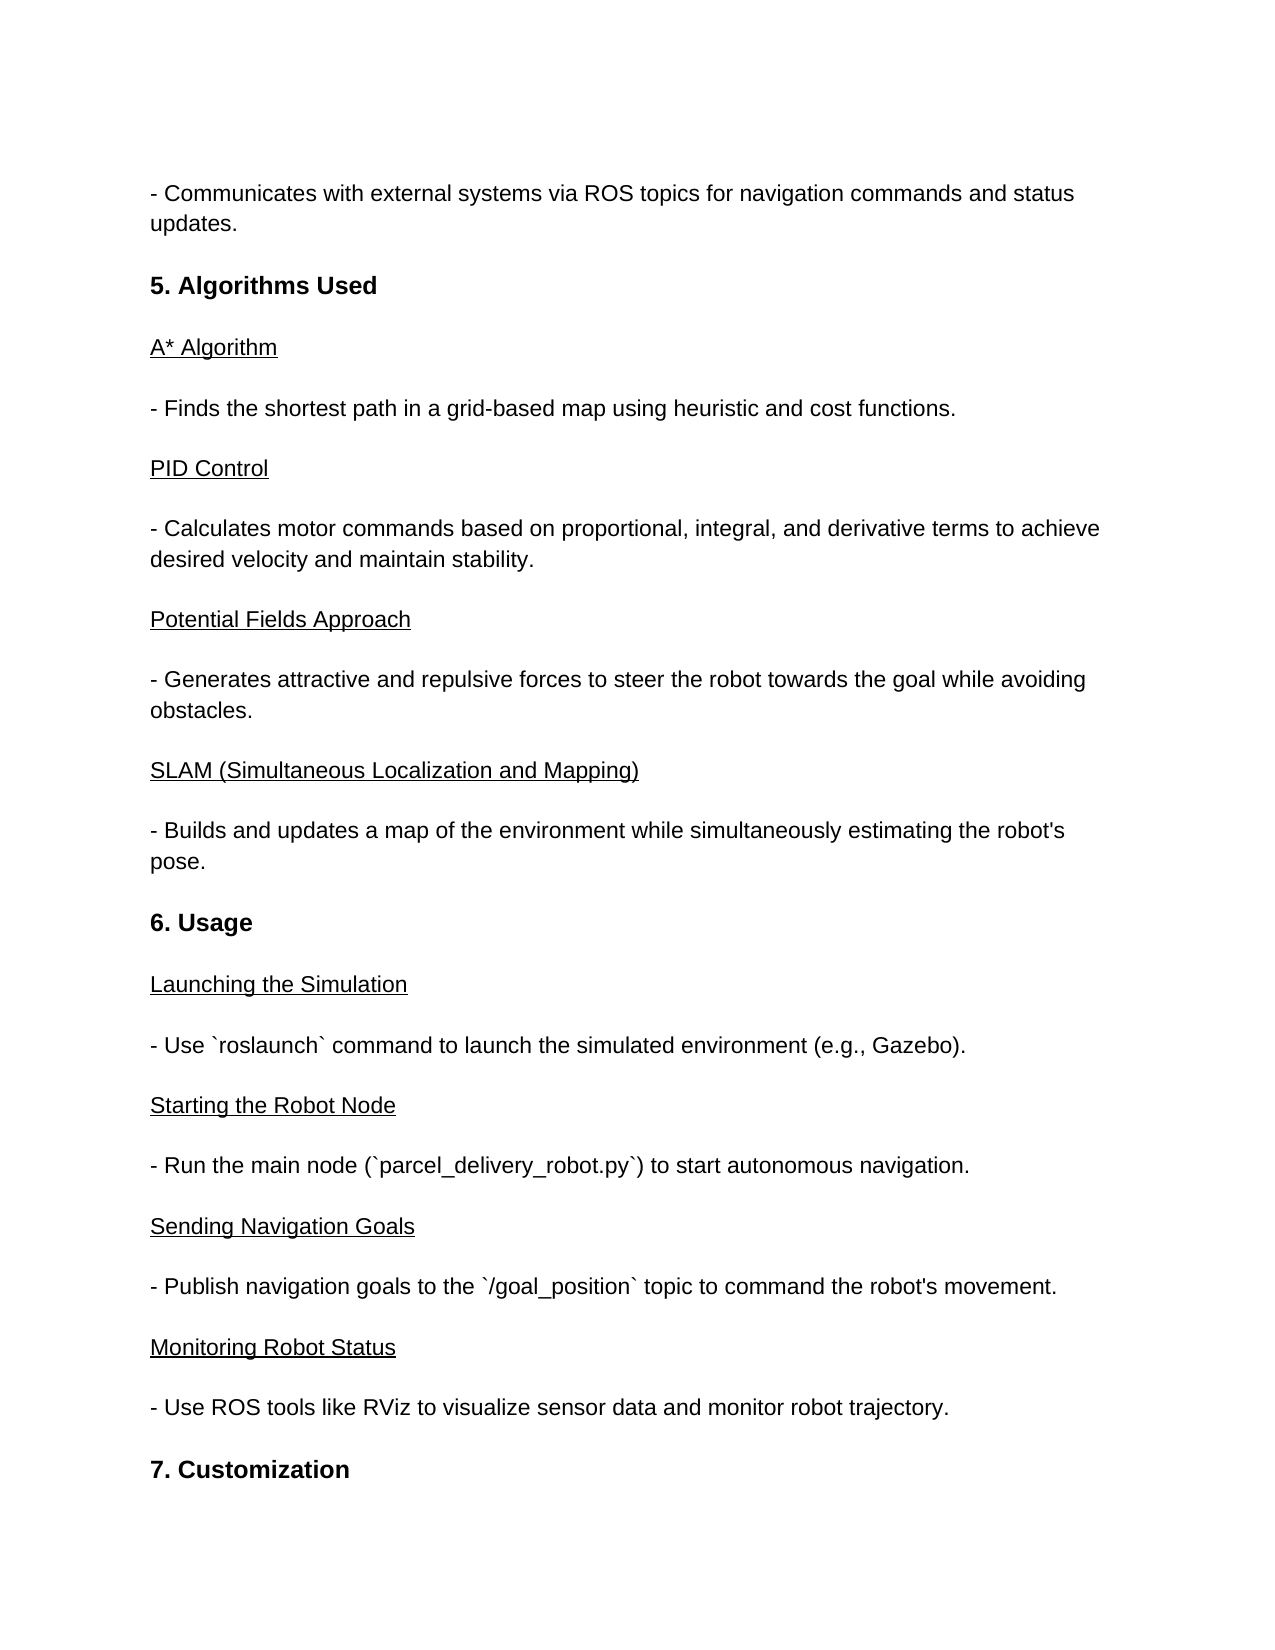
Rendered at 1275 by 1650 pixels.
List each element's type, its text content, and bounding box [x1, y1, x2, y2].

text - Publish navigation goals to the `/goal_position` topic to command the robot's movement. [150, 1273, 1125, 1300]
text PID Control [150, 455, 1125, 481]
text - Use ROS tools like RViz to visualize sensor data and monitor robot trajectory. [150, 1394, 1125, 1421]
text - Builds and updates a map of the environment while simultaneously estimating the robot's pose. [150, 817, 1125, 874]
text Launching the Simulation [150, 971, 1125, 998]
text 5. Algorithms Used [150, 271, 1125, 299]
text A* Algorithm [150, 334, 1125, 360]
text 6. Usage [150, 908, 1125, 937]
text 7. Customization [150, 1454, 1125, 1483]
text Sending Navigation Goals [150, 1213, 1125, 1239]
text Monitoring Robot Status [150, 1334, 1125, 1360]
text - Finds the shortest path in a grid-based map using heuristic and cost functions. [150, 394, 1125, 421]
text - Use `roslaunch` command to launch the simulated environment (e.g., Gazebo). [150, 1032, 1125, 1058]
text SLAM (Simultaneous Localization and Mapping) [150, 757, 1125, 783]
text - Run the main node (`parcel_delivery_robot.py`) to start autonomous navigation. [150, 1152, 1125, 1179]
text - Communicates with external systems via ROS topics for navigation commands and status updates. [150, 180, 1125, 237]
text Potential Fields Approach [150, 606, 1125, 632]
text - Calculates motor commands based on proportional, integral, and derivative terms to achieve desired velocity and maintain stability. [150, 515, 1125, 572]
text Starting the Robot Node [150, 1092, 1125, 1118]
text - Generates attractive and repulsive forces to steer the robot towards the goal while avoiding obstacles. [150, 666, 1125, 723]
